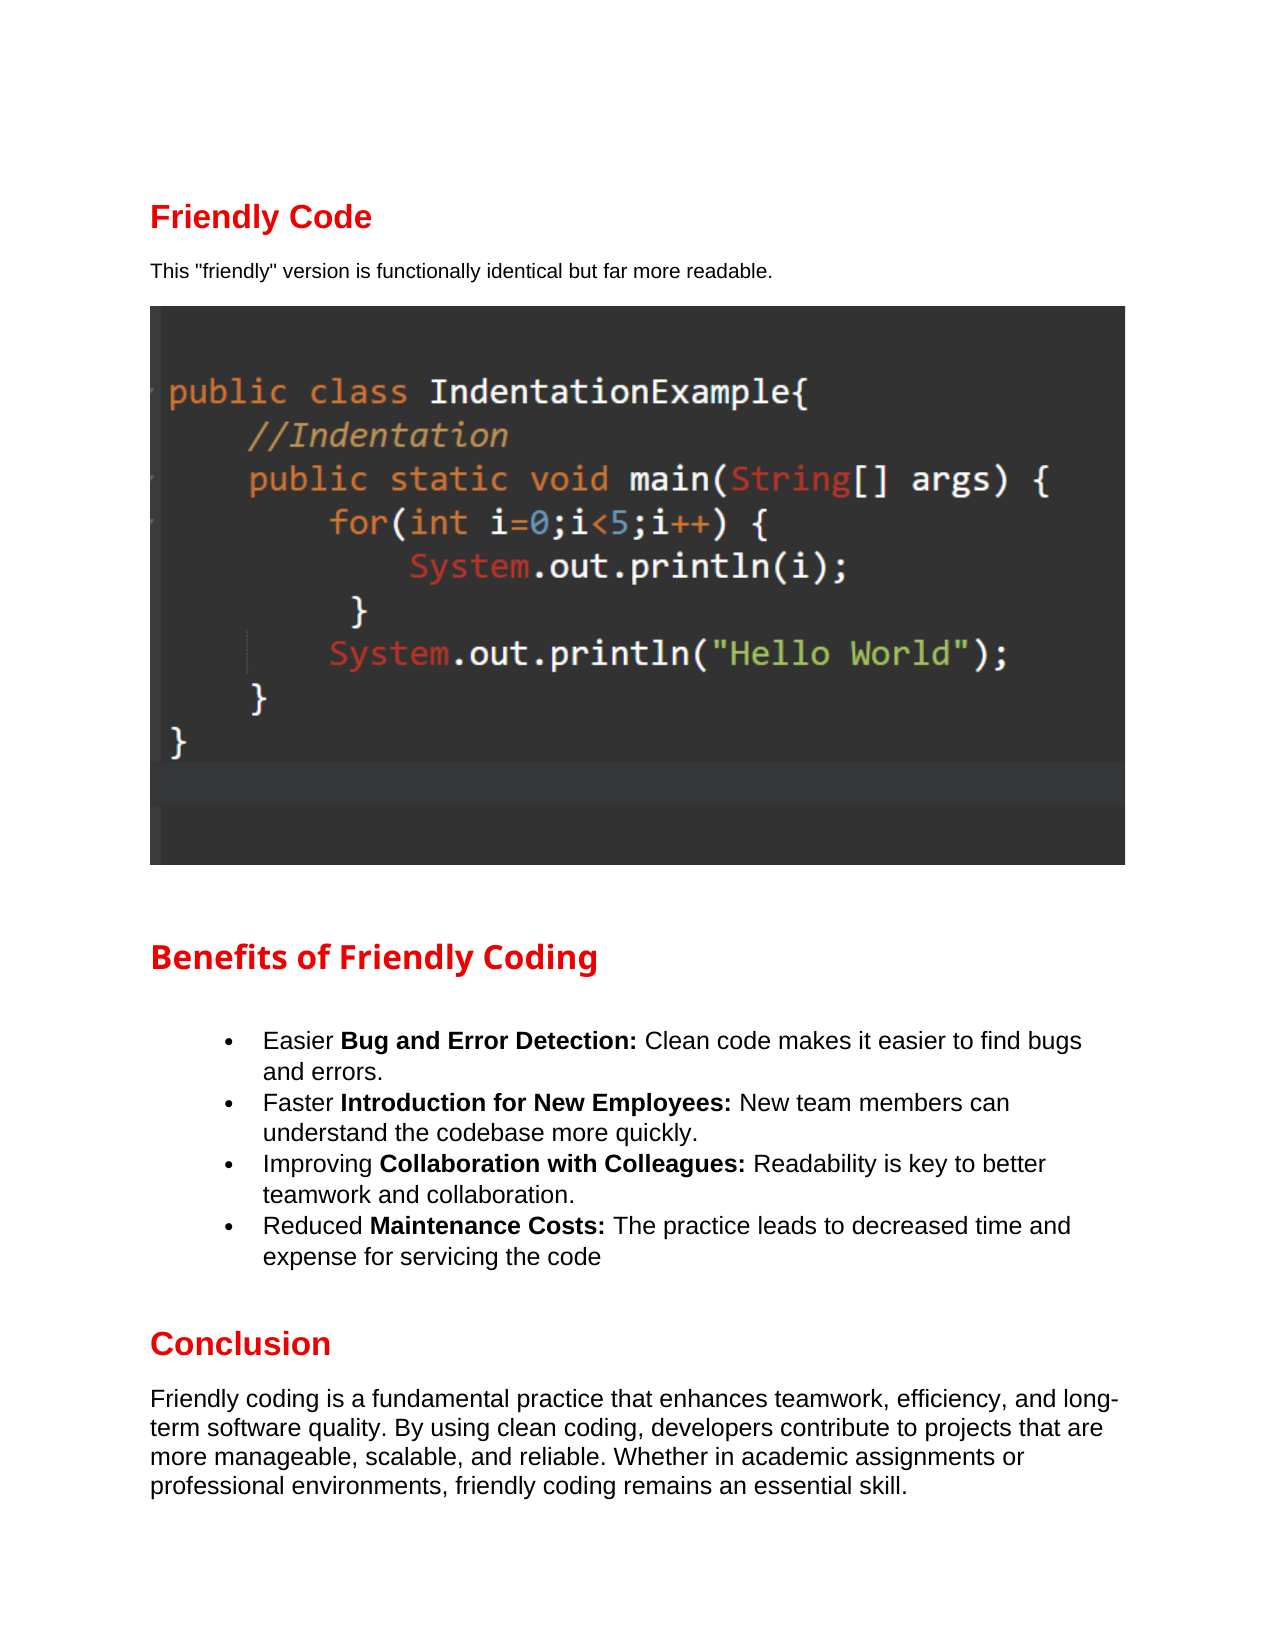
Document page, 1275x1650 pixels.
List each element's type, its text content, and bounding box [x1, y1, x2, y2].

list Easier Bug and Error Detection: Clean code makes it easier to find bugs and errors. [225, 1026, 1125, 1085]
list Improving Collaboration with Colleagues: Readability is key to better teamwork and collaboration. [225, 1149, 1125, 1209]
text Friendly coding is a fundamental practice that enhances teamwork, efficiency, and long-term software quality. By using clean coding, developers contribute to projects that are more manageable, scalable, and reliable. Whether in academic assignments or professional environments, friendly coding remains an essential skill. [150, 1384, 1125, 1499]
list Reduced Maintenance Costs: The practice leads to decreased time and expense for servicing the code [225, 1211, 1125, 1271]
text Conclusion [150, 1324, 1125, 1363]
subtitle Benefits of Friendly Coding [150, 934, 1046, 979]
text This "friendly" version is functionally identical but far more readable. [150, 259, 1052, 283]
list Faster Introduction for New Employees: New team members can understand the codebase more quickly. [225, 1087, 1125, 1147]
text Friendly Code [150, 197, 1052, 235]
